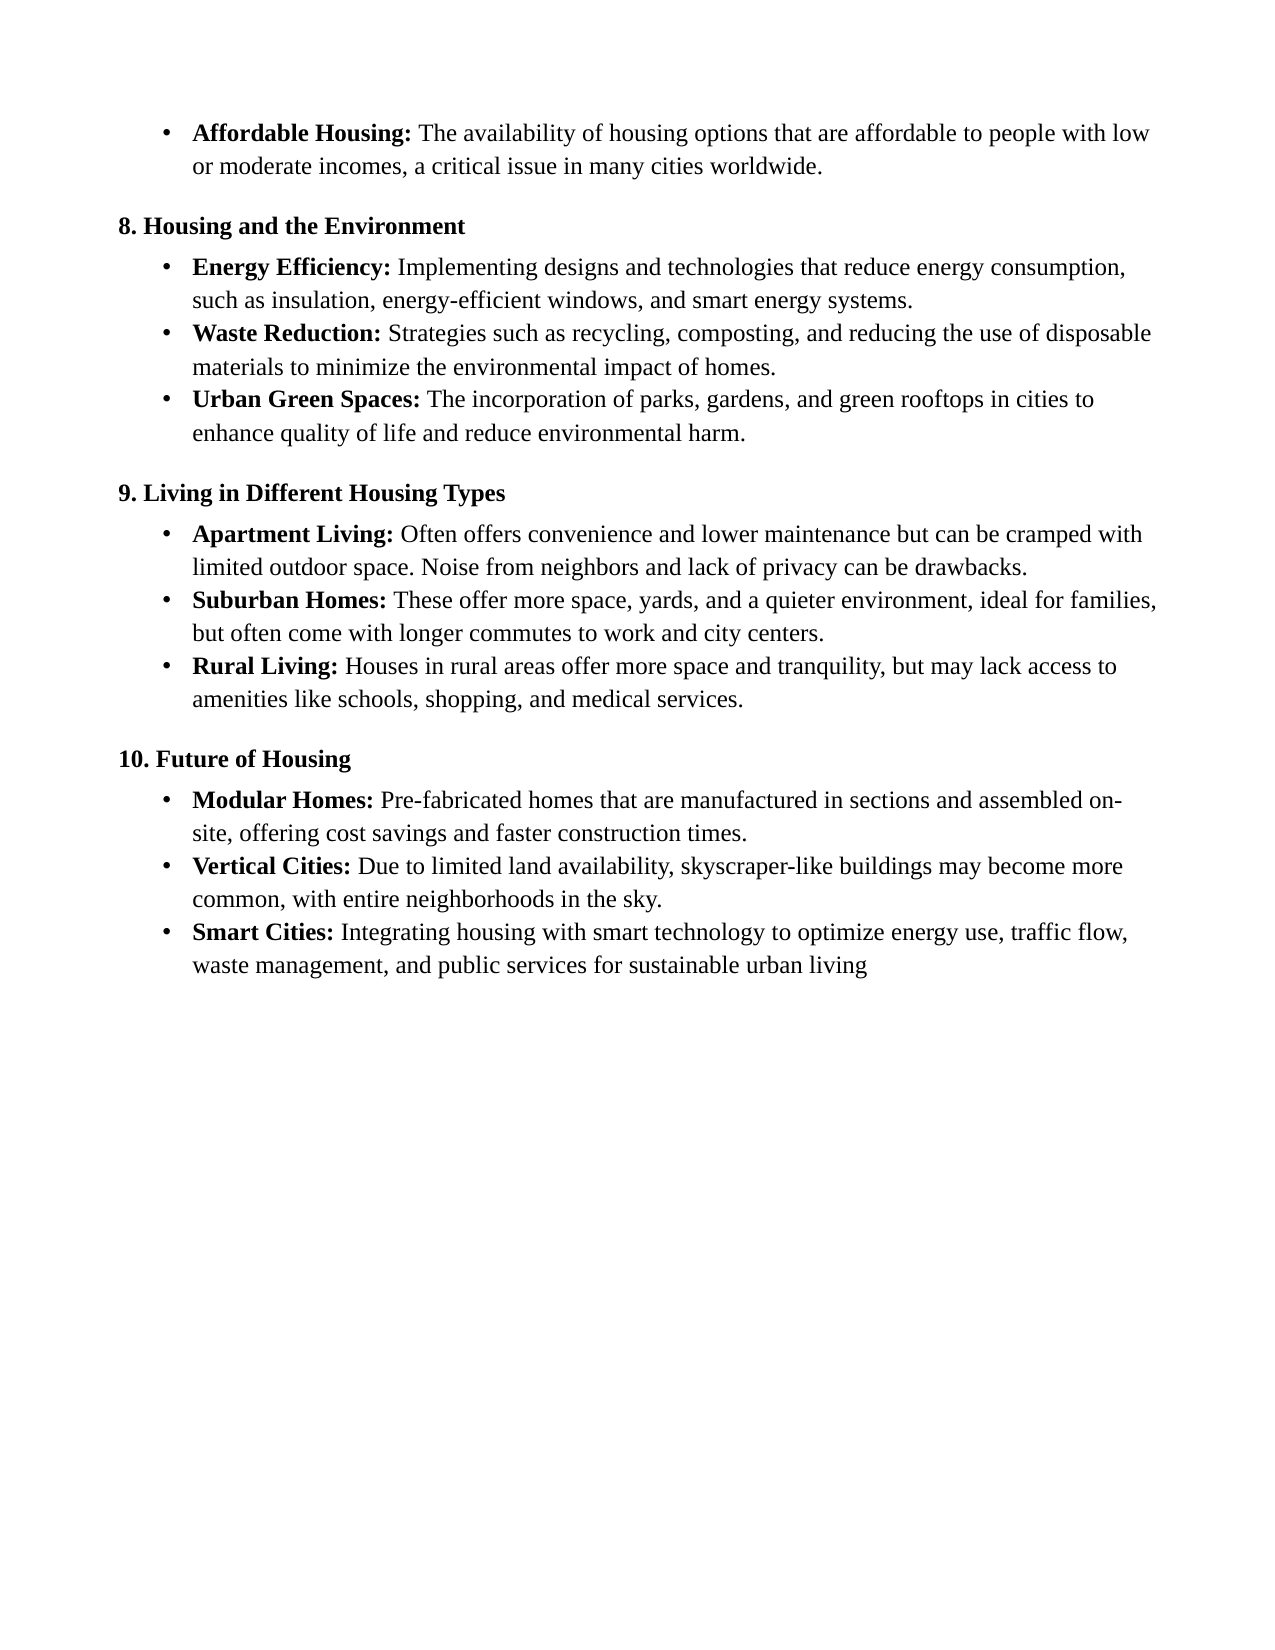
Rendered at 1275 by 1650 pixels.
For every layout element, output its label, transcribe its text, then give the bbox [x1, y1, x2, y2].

list Modular Homes: Pre-fabricated homes that are manufactured in sections and assembled on-site, offering cost savings and faster construction times. [162, 785, 1157, 847]
subtitle 8. Housing and the Environment [118, 211, 1157, 240]
list Waste Reduction: Strategies such as recycling, composting, and reducing the use of disposable materials to minimize the environmental impact of homes. [162, 318, 1157, 380]
list Rural Living: Houses in rural areas offer more space and tranquility, but may lack access to amenities like schools, shopping, and medical services. [162, 651, 1157, 713]
subtitle 10. Future of Housing [118, 744, 1157, 773]
list Urban Green Spaces: The incorporation of parks, gardens, and green rooftops in cities to enhance quality of life and reduce environmental harm. [162, 384, 1157, 446]
list Apartment Living: Often offers convenience and lower maintenance but can be cramped with limited outdoor space. Noise from neighbors and lack of privacy can be drawbacks. [162, 519, 1157, 581]
list Vertical Cities: Due to limited land availability, skyscraper-like buildings may become more common, with entire neighborhoods in the sky. [162, 851, 1157, 913]
list Suburban Homes: These offer more space, yards, and a quieter environment, ideal for families, but often come with longer commutes to work and city centers. [162, 585, 1157, 647]
list Energy Efficiency: Implementing designs and technologies that reduce energy consumption, such as insulation, energy-efficient windows, and smart energy systems. [162, 252, 1157, 314]
subtitle 9. Living in Different Housing Types [118, 478, 1157, 506]
list Affordable Housing: The availability of housing options that are affordable to people with low or moderate incomes, a critical issue in many cities worldwide. [162, 118, 1157, 180]
list Smart Cities: Integrating housing with smart technology to optimize energy use, traffic flow, waste management, and public services for sustainable urban living [162, 917, 1157, 979]
